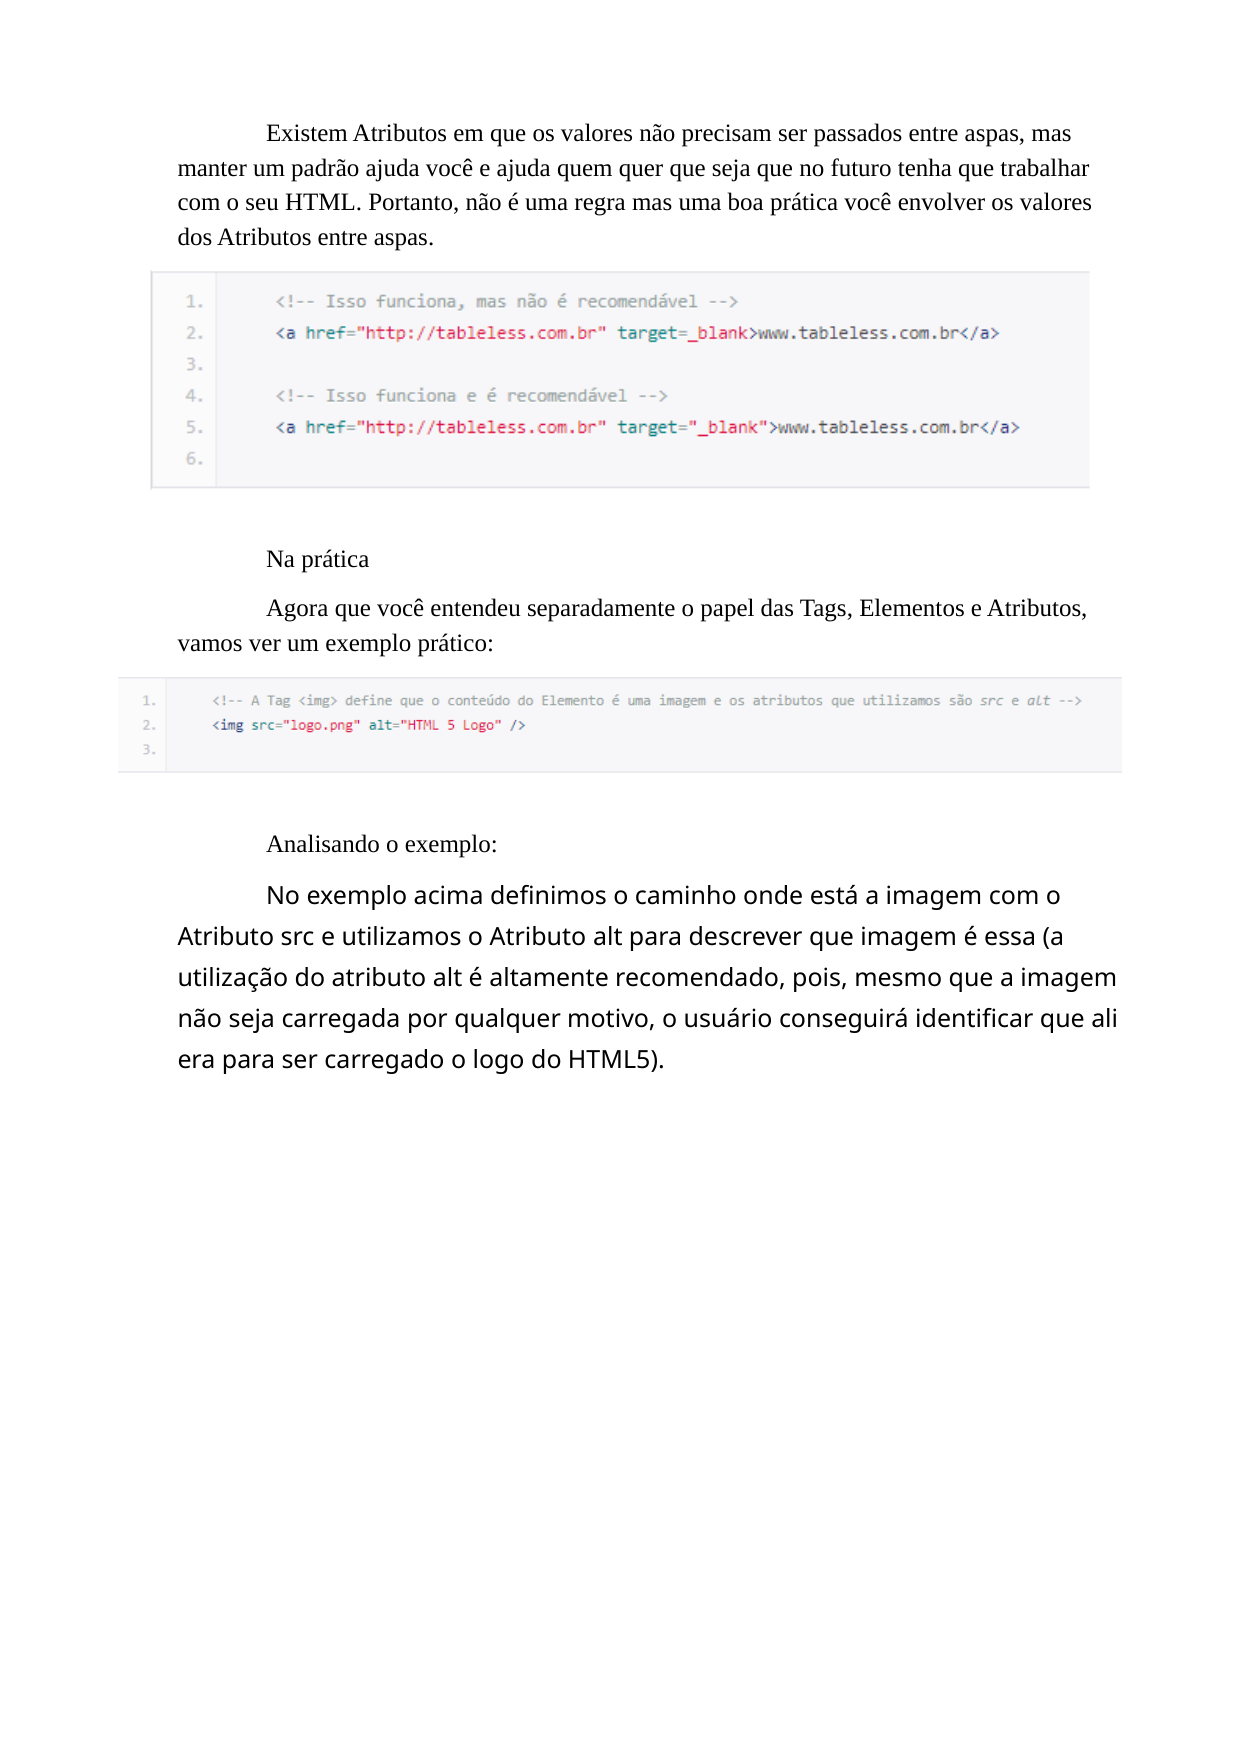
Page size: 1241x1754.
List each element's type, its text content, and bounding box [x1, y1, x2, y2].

text No exemplo acima definimos o caminho onde está a imagem com o Atributo src e utilizamos o Atributo alt para descrever que imagem é essa (a utilização do atributo alt é altamente recomendado, pois, mesmo que a imagem não seja carregada por qualquer motivo, o usuário conseguirá identificar que ali era para ser carregado o logo do HTML5). [177, 878, 1122, 1075]
picture [118, 676, 1123, 774]
text Existem Atributos em que os valores não precisam ser passados entre aspas, mas manter um padrão ajuda você e ajuda quem quer que seja que no futuro tenha que trabalhar com o seu HTML. Portanto, não é uma regra mas uma boa prática você envolver os valores dos Atributos entre aspas. [177, 118, 1122, 250]
text Na prática [177, 544, 1122, 573]
text Analisando o exemplo: [177, 829, 1122, 858]
text Agora que você entendeu separadamente o papel das Tags, Elementos e Atributos, vamos ver um exemplo prático: [177, 593, 1122, 656]
picture [150, 270, 1090, 490]
